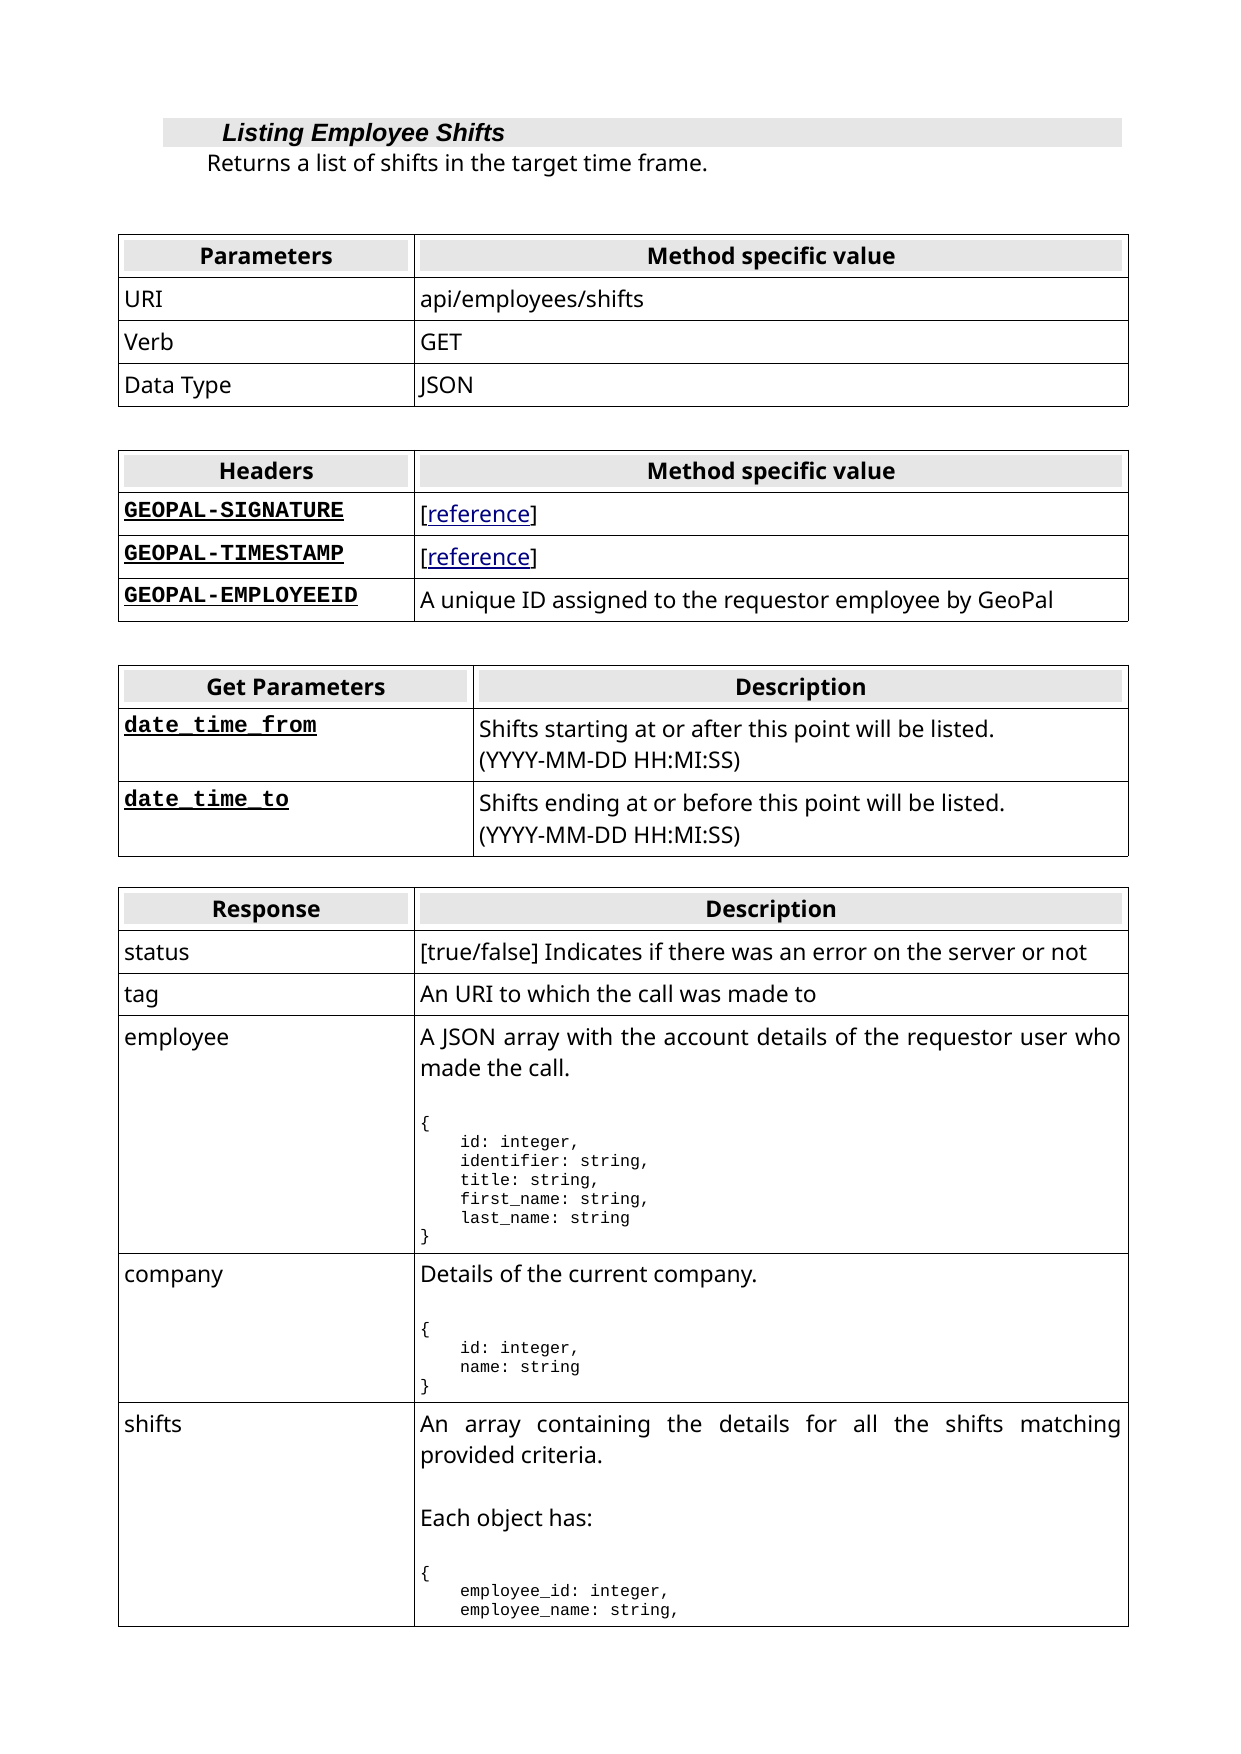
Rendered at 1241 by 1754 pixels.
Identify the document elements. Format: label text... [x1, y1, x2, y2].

table_cell shifts [119, 1403, 414, 1626]
table_cell An URI to which the call was made to [415, 974, 1128, 1015]
table_header Description [415, 888, 1128, 930]
table_cell GEOPAL-SIGNATURE [119, 493, 414, 535]
table_cell tag [119, 974, 414, 1015]
table_cell employee [119, 1016, 414, 1253]
table_header Method specific value [415, 235, 1128, 277]
table_header Parameters [119, 235, 414, 277]
table_cell Data Type [119, 364, 414, 406]
table_cell [reference] [415, 536, 1128, 578]
table_cell URI [119, 278, 414, 320]
subtitle Listing Employee Shifts [163, 118, 1122, 147]
table_cell GEOPAL-EMPLOYEEID [119, 579, 414, 621]
table_header Response [119, 888, 414, 930]
table_header Get Parameters [119, 666, 473, 707]
table_cell api/employees/shifts [415, 278, 1128, 320]
table_cell Shifts ending at or before this point will be listed. (YYYY-MM-DD HH:MI:SS) [474, 782, 1128, 856]
table_header Method specific value [415, 451, 1128, 492]
table_cell company [119, 1254, 414, 1402]
table_cell [true/false] Indicates if there was an error on the server or not [415, 931, 1128, 972]
table_cell Verb [119, 321, 414, 363]
text Returns a list of shifts in the target time frame. [118, 147, 1122, 178]
table_cell Shifts starting at or after this point will be listed. (YYYY-MM-DD HH:MI:SS) [474, 709, 1128, 781]
table_header Description [474, 666, 1128, 707]
table_cell An array containing the details for all the shifts matching provided criteria. Each object has: { employee_id: integer, employee_name: string, [415, 1403, 1128, 1626]
table_cell date_time_to [119, 782, 473, 856]
table_cell [reference] [415, 493, 1128, 535]
table_cell Details of the current company. { id: integer, name: string } [415, 1254, 1128, 1402]
table_cell status [119, 931, 414, 972]
table_cell JSON [415, 364, 1128, 406]
table_cell GET [415, 321, 1128, 363]
table_header Headers [119, 451, 414, 492]
table_cell date_time_from [119, 709, 473, 781]
table_cell GEOPAL-TIMESTAMP [119, 536, 414, 578]
table_cell A unique ID assigned to the requestor employee by GeoPal [415, 579, 1128, 621]
table_cell A JSON array with the account details of the requestor user who made the call. { id: integer, identifier: string, title: string, first_name: string, last_name: string } [415, 1016, 1128, 1253]
